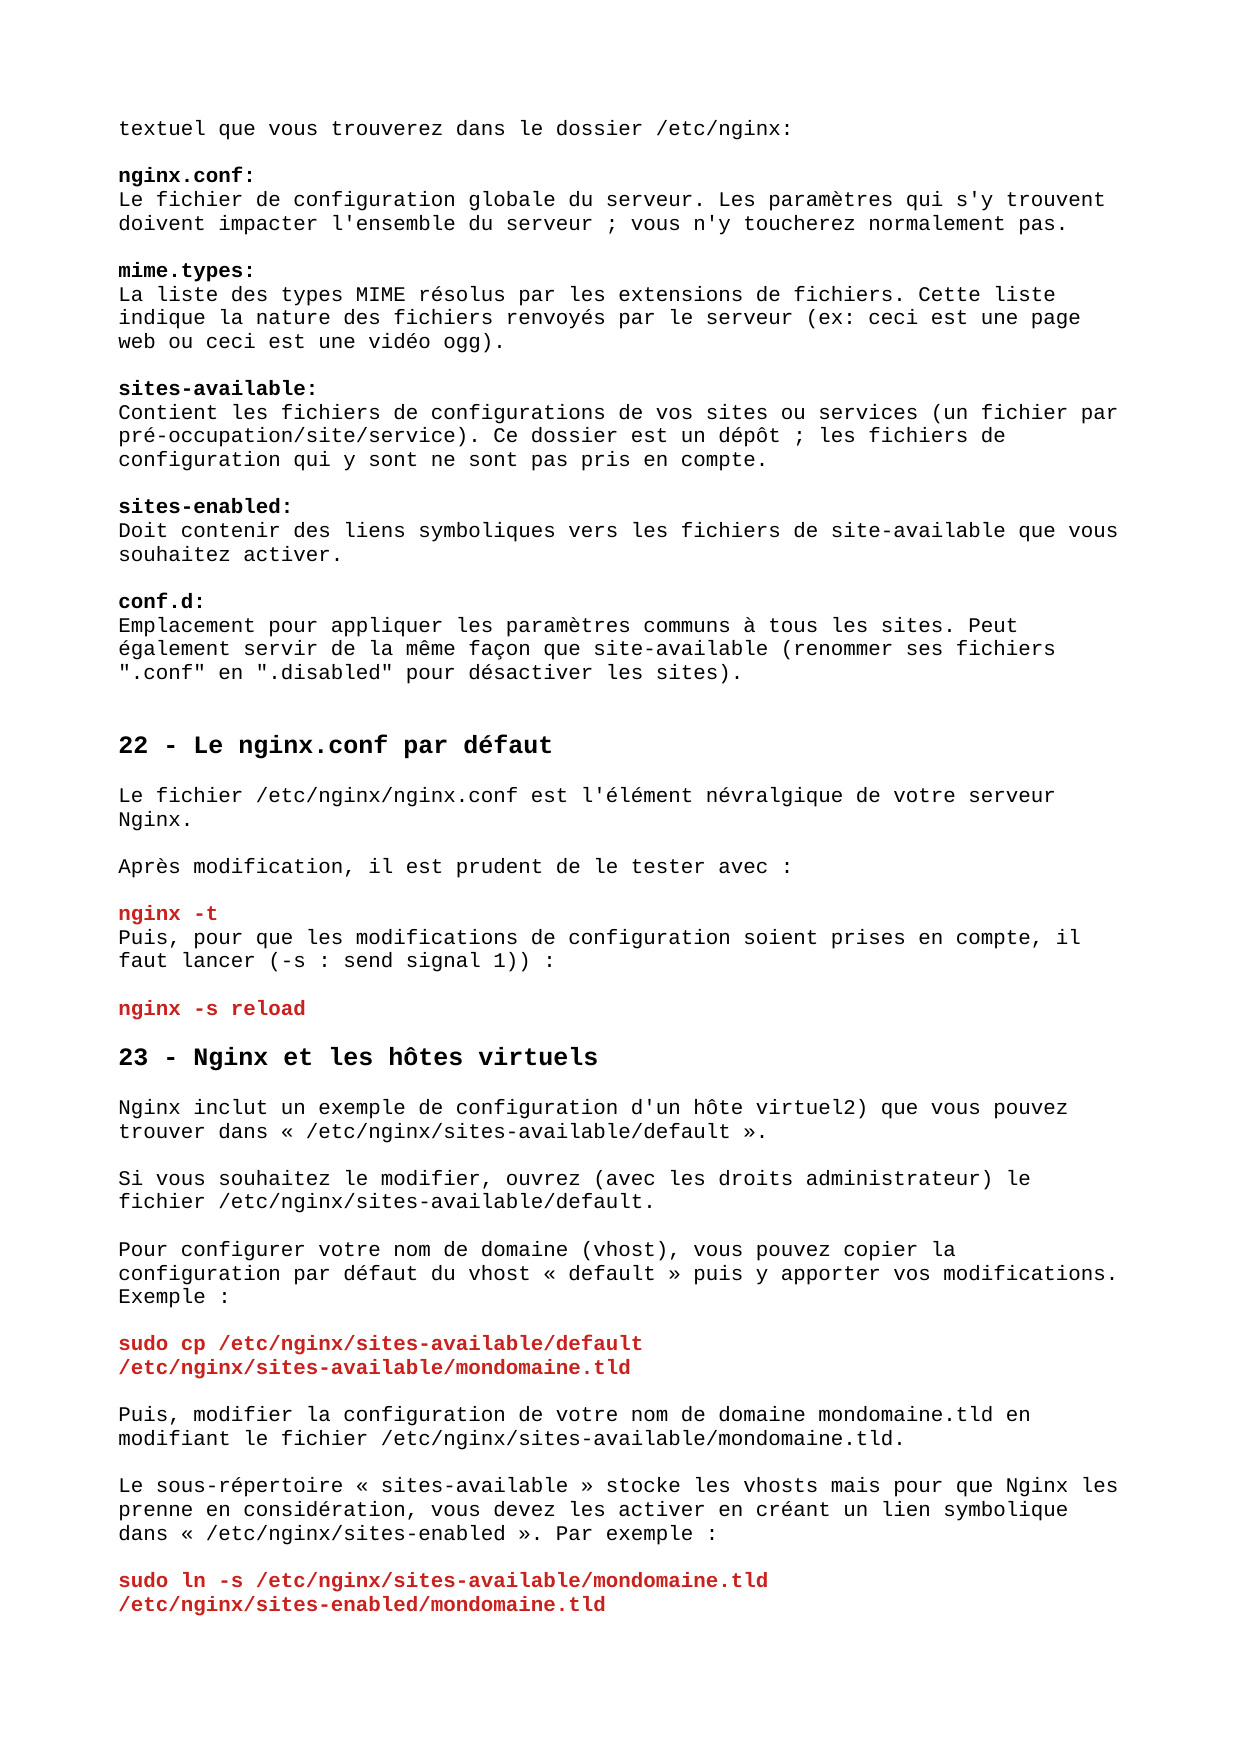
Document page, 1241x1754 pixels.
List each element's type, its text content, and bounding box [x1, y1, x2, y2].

text nginx -t [118, 903, 1122, 927]
text Le fichier de configuration globale du serveur. Les paramètres qui s'y trouvent doivent impacter l'ensemble du serveur ; vous n'y toucherez normalement pas. [118, 189, 1122, 236]
text Nginx inclut un exemple de configuration d'un hôte virtuel2) que vous pouvez trouver dans « /etc/nginx/sites-available/default ». [118, 1097, 1122, 1144]
text Pour configurer votre nom de domaine (vhost), vous pouvez copier la configuration par défaut du vhost « default » puis y apporter vos modifications. Exemple : [118, 1239, 1122, 1310]
text Le sous-répertoire « sites-available » stocke les vhosts mais pour que Nginx les prenne en considération, vous devez les activer en créant un lien symbolique dans « /etc/nginx/sites-enabled ». Par exemple : [118, 1475, 1122, 1546]
text conf.d: [118, 591, 1122, 615]
text Contient les fichiers de configurations de vos sites ou services (un fichier par pré-occupation/site/service). Ce dossier est un dépôt ; les fichiers de configuration qui y sont ne sont pas pris en compte. [118, 402, 1122, 473]
text textuel que vous trouverez dans le dossier /etc/nginx: [118, 118, 1122, 142]
text sudo ln -s /etc/nginx/sites-available/mondomaine.tld /etc/nginx/sites-enabled/mondomaine.tld [118, 1570, 1122, 1617]
text sites-available: [118, 378, 1122, 402]
text Si vous souhaitez le modifier, ouvrez (avec les droits administrateur) le fichier /etc/nginx/sites-available/default. [118, 1168, 1122, 1215]
text nginx.conf: [118, 165, 1122, 189]
text sudo cp /etc/nginx/sites-available/default /etc/nginx/sites-available/mondomaine.tld [118, 1333, 1122, 1381]
text Puis, modifier la configuration de votre nom de domaine mondomaine.tld en modifiant le fichier /etc/nginx/sites-available/mondomaine.tld. [118, 1404, 1122, 1452]
text Emplacement pour appliquer les paramètres communs à tous les sites. Peut également servir de la même façon que site-available (renommer ses fichiers ".conf" en ".disabled" pour désactiver les sites). [118, 615, 1122, 686]
text 23 - Nginx et les hôtes virtuels [118, 1045, 1122, 1073]
text Après modification, il est prudent de le tester avec : [118, 856, 1122, 879]
text Puis, pour que les modifications de configuration soient prises en compte, il faut lancer (-s : send signal 1)) : [118, 927, 1122, 974]
text sites-enabled: [118, 496, 1122, 520]
text Doit contenir des liens symboliques vers les fichiers de site-available que vous souhaitez activer. [118, 520, 1122, 567]
text Le fichier /etc/nginx/nginx.conf est l'élément névralgique de votre serveur Nginx. [118, 785, 1122, 832]
text La liste des types MIME résolus par les extensions de fichiers. Cette liste indique la nature des fichiers renvoyés par le serveur (ex: ceci est une page web ou ceci est une vidéo ogg). [118, 284, 1122, 354]
text nginx -s reload [118, 998, 1122, 1021]
text mime.types: [118, 260, 1122, 284]
text 22 - Le nginx.conf par défaut [118, 733, 1122, 761]
